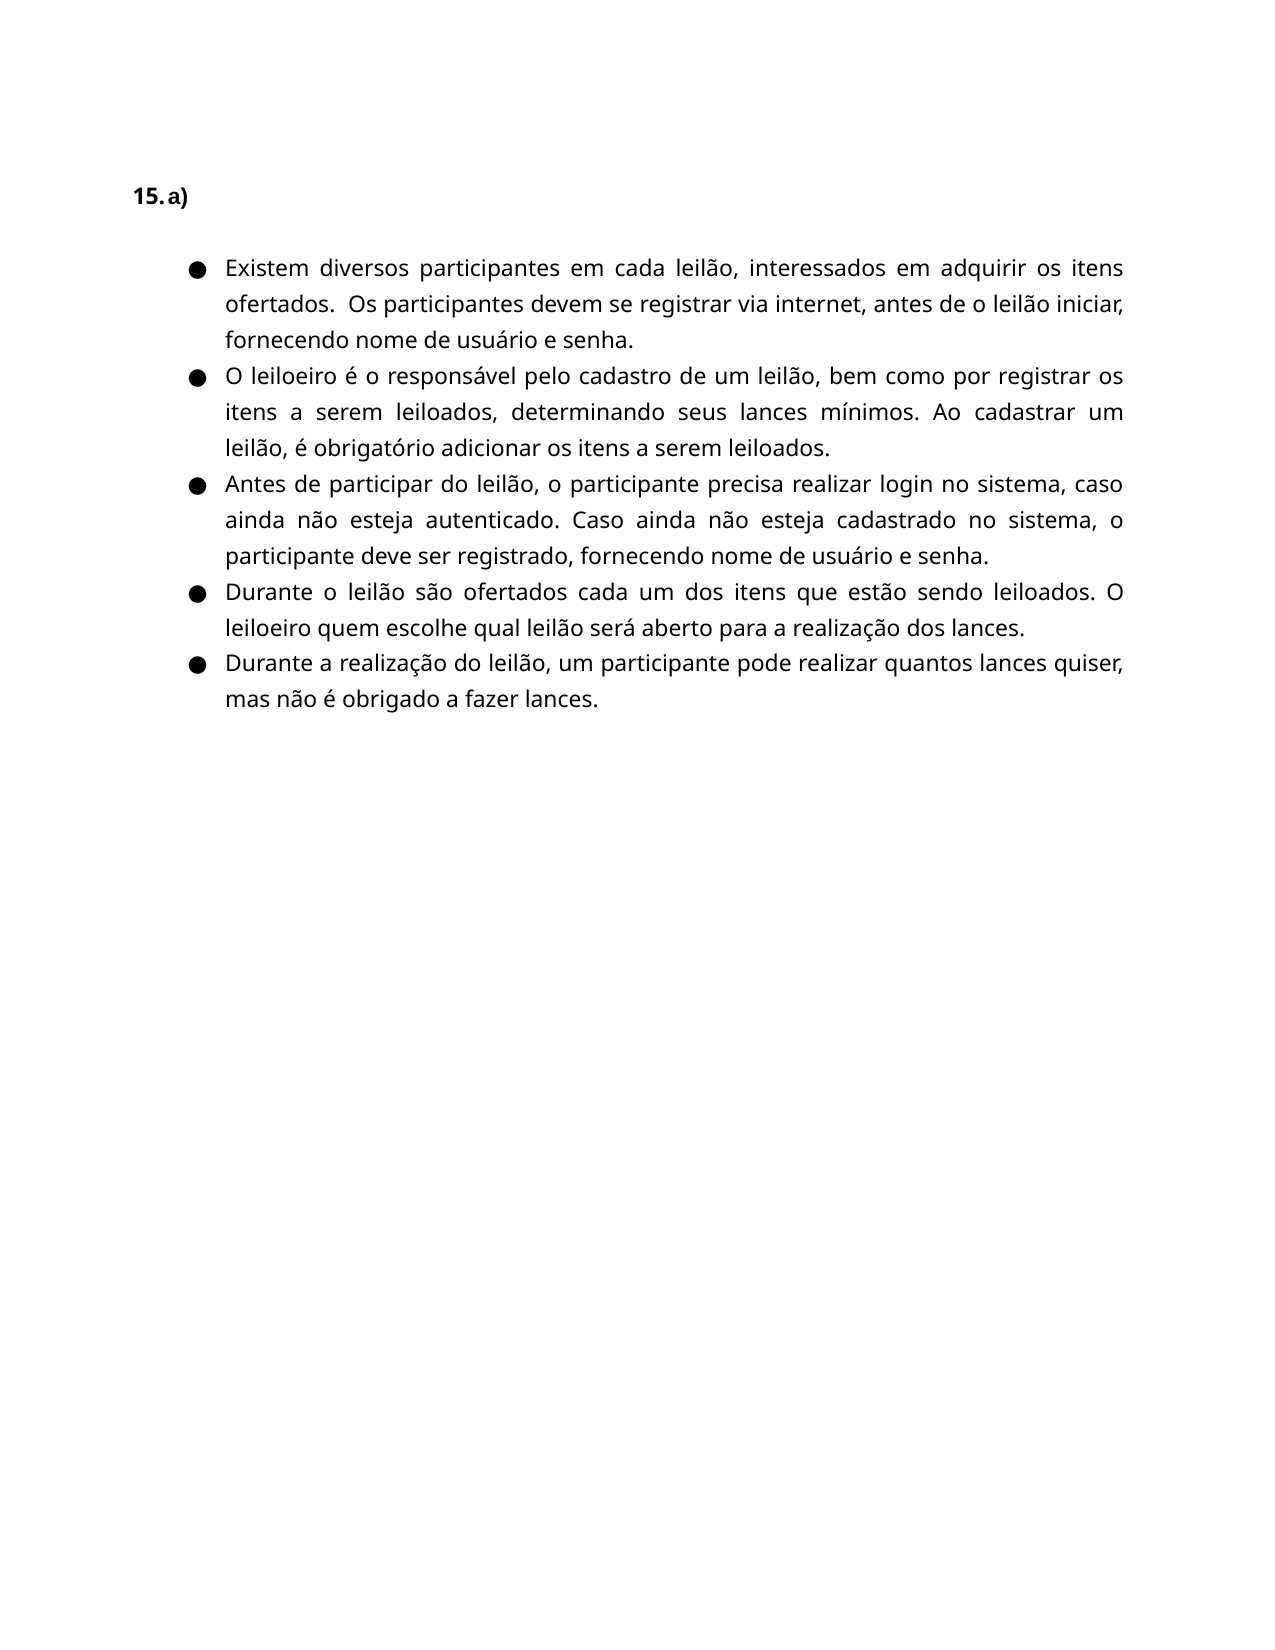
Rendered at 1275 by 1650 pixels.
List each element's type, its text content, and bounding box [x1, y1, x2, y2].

list Durante a realização do leilão, um participante pode realizar quantos lances quiser, mas não é obrigado a fazer lances. [187, 647, 1125, 714]
list Antes de participar do leilão, o participante precisa realizar login no sistema, caso ainda não esteja autenticado. Caso ainda não esteja cadastrado no sistema, o participante deve ser registrado, fornecendo nome de usuário e senha. [187, 468, 1125, 571]
list Existem diversos participantes em cada leilão, interessados em adquirir os itens ofertados. Os participantes devem se registrar via internet, antes de o leilão iniciar, fornecendo nome de usuário e senha. [187, 252, 1125, 355]
list a) [132, 180, 1125, 211]
list O leiloeiro é o responsável pelo cadastro de um leilão, bem como por registrar os itens a serem leiloados, determinando seus lances mínimos. Ao cadastrar um leilão, é obrigatório adicionar os itens a serem leiloados. [187, 360, 1125, 463]
list Durante o leilão são ofertados cada um dos itens que estão sendo leiloados. O leiloeiro quem escolhe qual leilão será aberto para a realização dos lances. [187, 576, 1125, 643]
